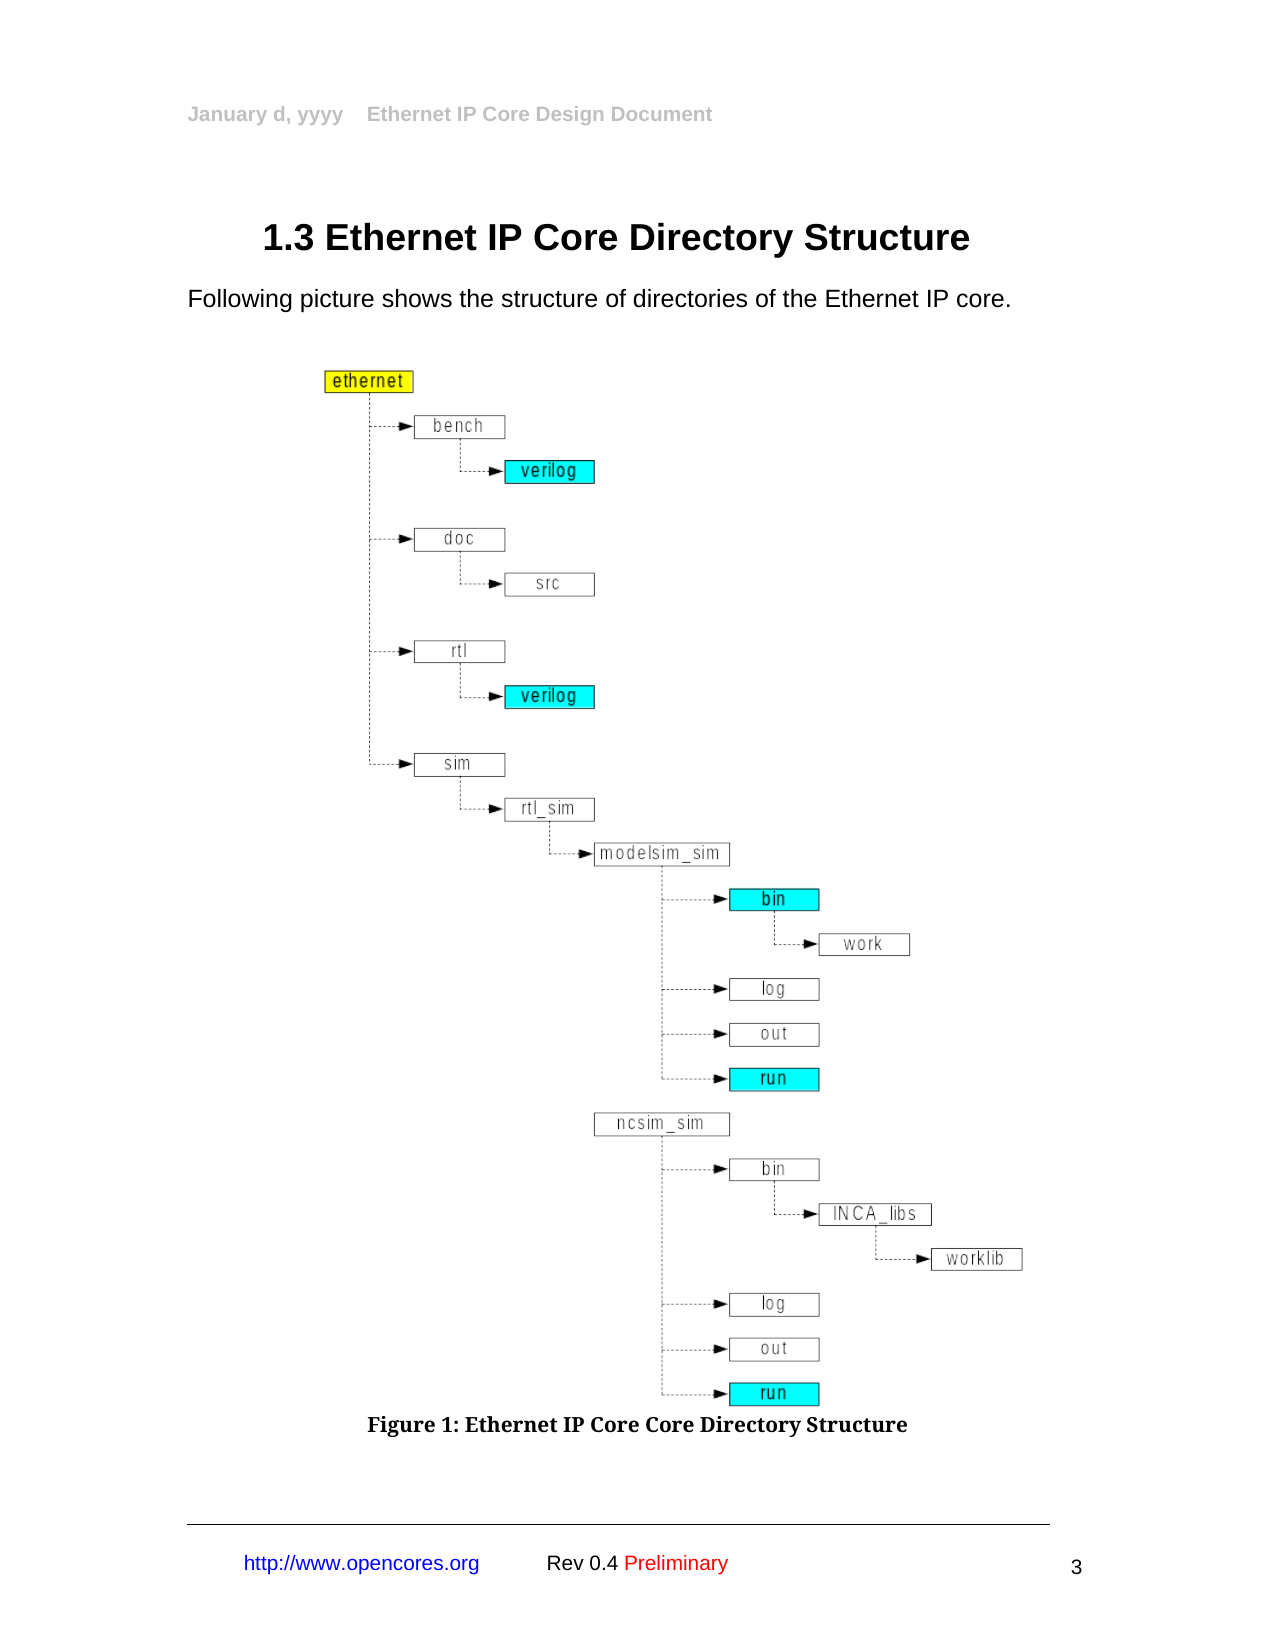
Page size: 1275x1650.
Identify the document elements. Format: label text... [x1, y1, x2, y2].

text Following picture shows the structure of directories of the Ethernet IP core. [187, 284, 1088, 312]
subtitle 1.3 Ethernet IP Core Directory Structure [187, 216, 1088, 259]
text Figure 1: Ethernet IP Core Core Directory Structure [187, 374, 1088, 1438]
